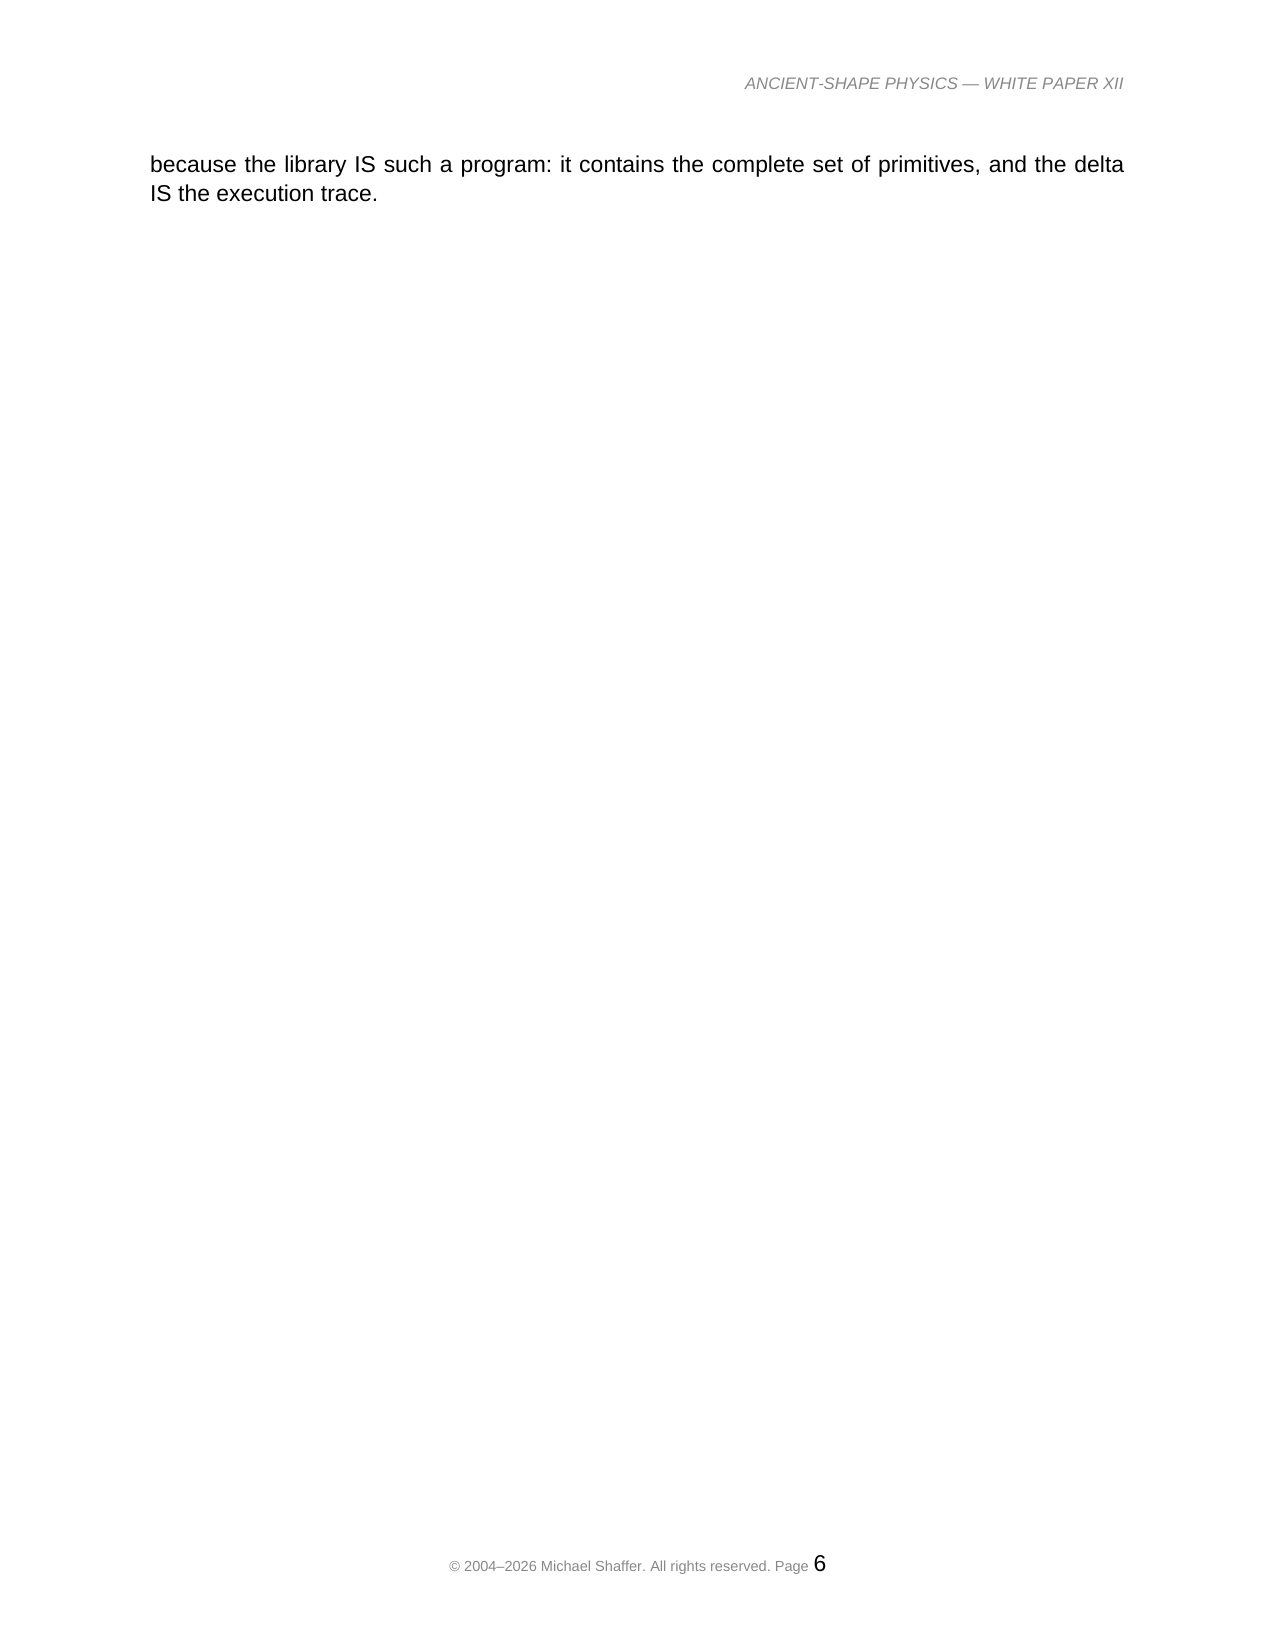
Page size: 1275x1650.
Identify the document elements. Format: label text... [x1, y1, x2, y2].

text because the library IS such a program: it contains the complete set of primitives, and the delta IS the execution trace. [150, 150, 1125, 207]
